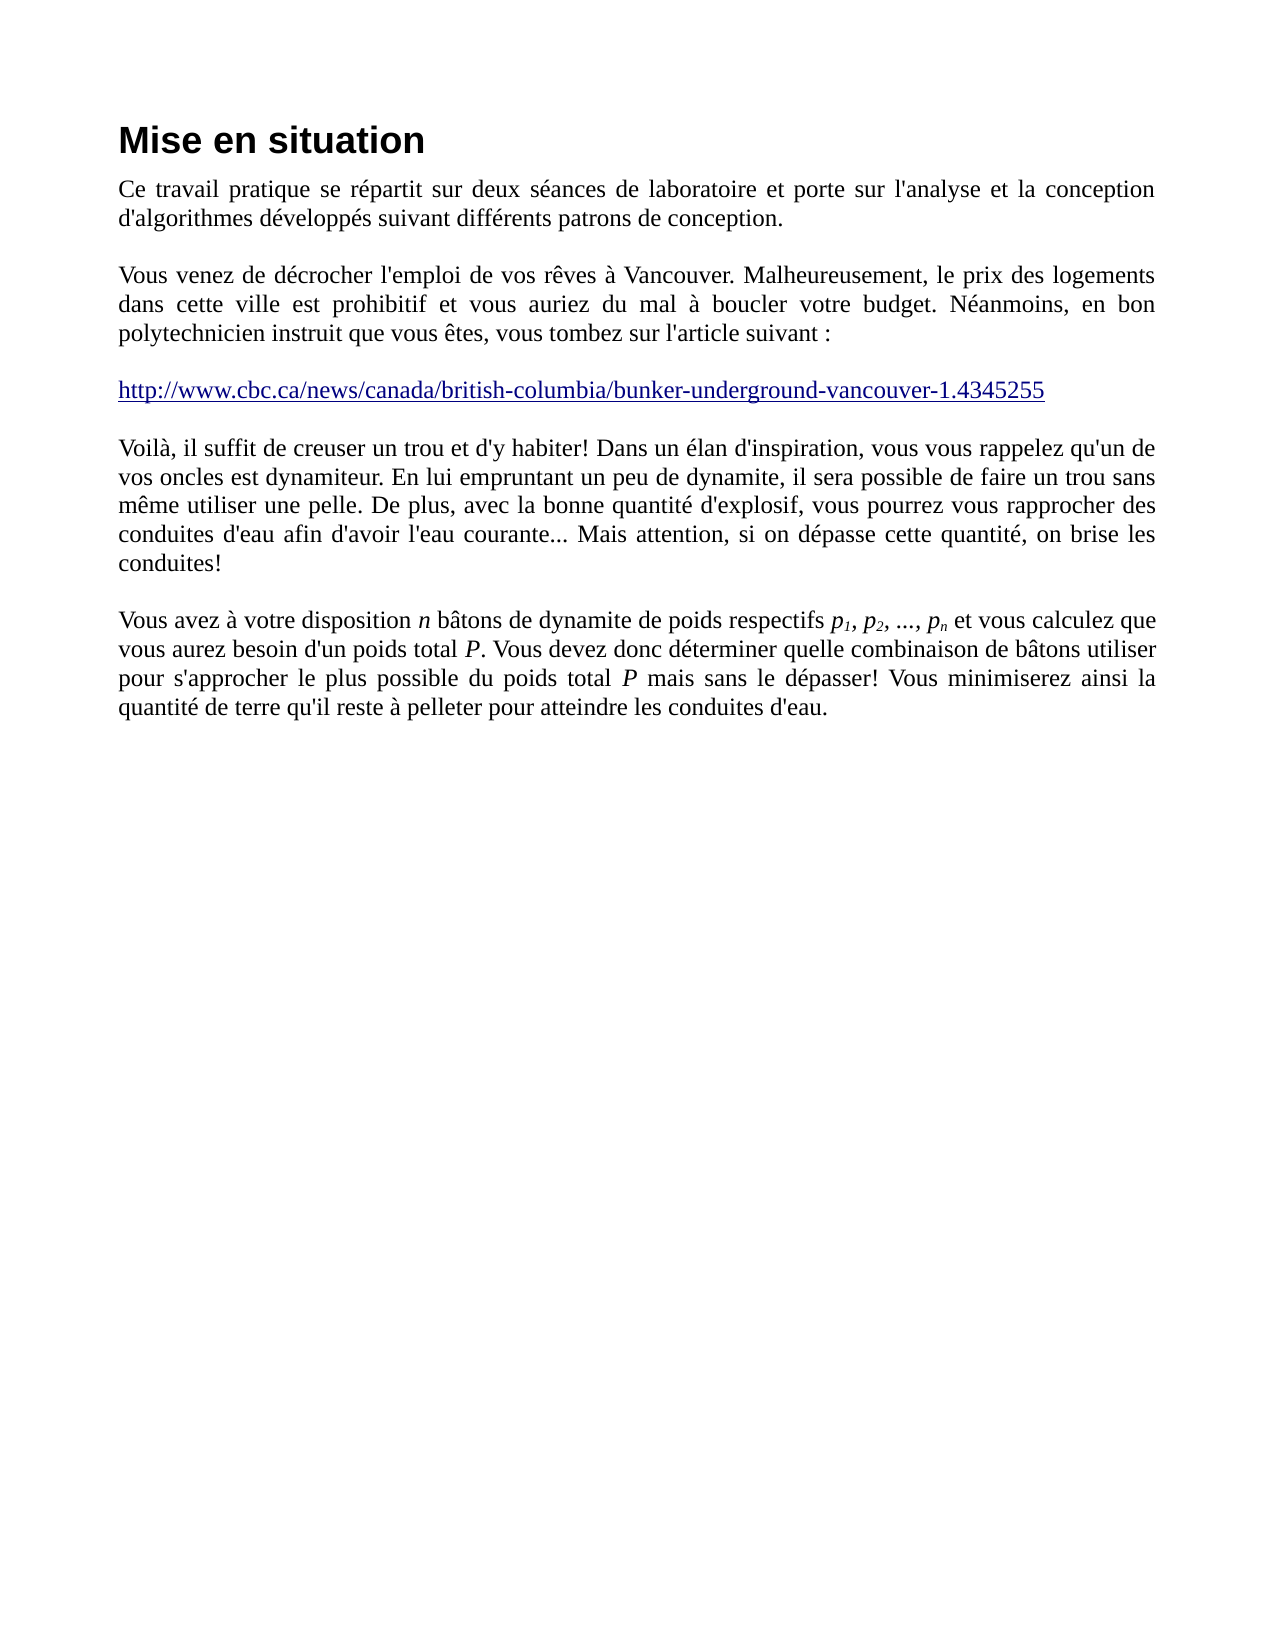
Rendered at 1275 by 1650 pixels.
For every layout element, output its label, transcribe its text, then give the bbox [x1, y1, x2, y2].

text http://www.cbc.ca/news/canada/british-columbia/bunker-underground-vancouver-1.4345255 [118, 376, 1157, 404]
text Voilà, il suffit de creuser un trou et d'y habiter! Dans un élan d'inspiration, vous vous rappelez qu'un de vos oncles est dynamiteur. En lui empruntant un peu de dynamite, il sera possible de faire un trou sans même utiliser une pelle. De plus, avec la bonne quantité d'explosif, vous pourrez vous rapprocher des conduites d'eau afin d'avoir l'eau courante... Mais attention, si on dépasse cette quantité, on brise les conduites! [118, 433, 1157, 577]
subtitle Mise en situation [118, 118, 1157, 162]
text Vous venez de décrocher l'emploi de vos rêves à Vancouver. Malheureusement, le prix des logements dans cette ville est prohibitif et vous auriez du mal à boucler votre budget. Néanmoins, en bon polytechnicien instruit que vous êtes, vous tombez sur l'article suivant : [118, 261, 1157, 347]
text Ce travail pratique se répartit sur deux séances de laboratoire et porte sur l'analyse et la conception d'algorithmes développés suivant différents patrons de conception. [118, 174, 1157, 232]
text Vous avez à votre disposition n bâtons de dynamite de poids respectifs p1, p2, ..., pn et vous calculez que vous aurez besoin d'un poids total P. Vous devez donc déterminer quelle combinaison de bâtons utiliser pour s'approcher le plus possible du poids total P mais sans le dépasser! Vous minimiserez ainsi la quantité de terre qu'il reste à pelleter pour atteindre les conduites d'eau. [118, 606, 1157, 721]
